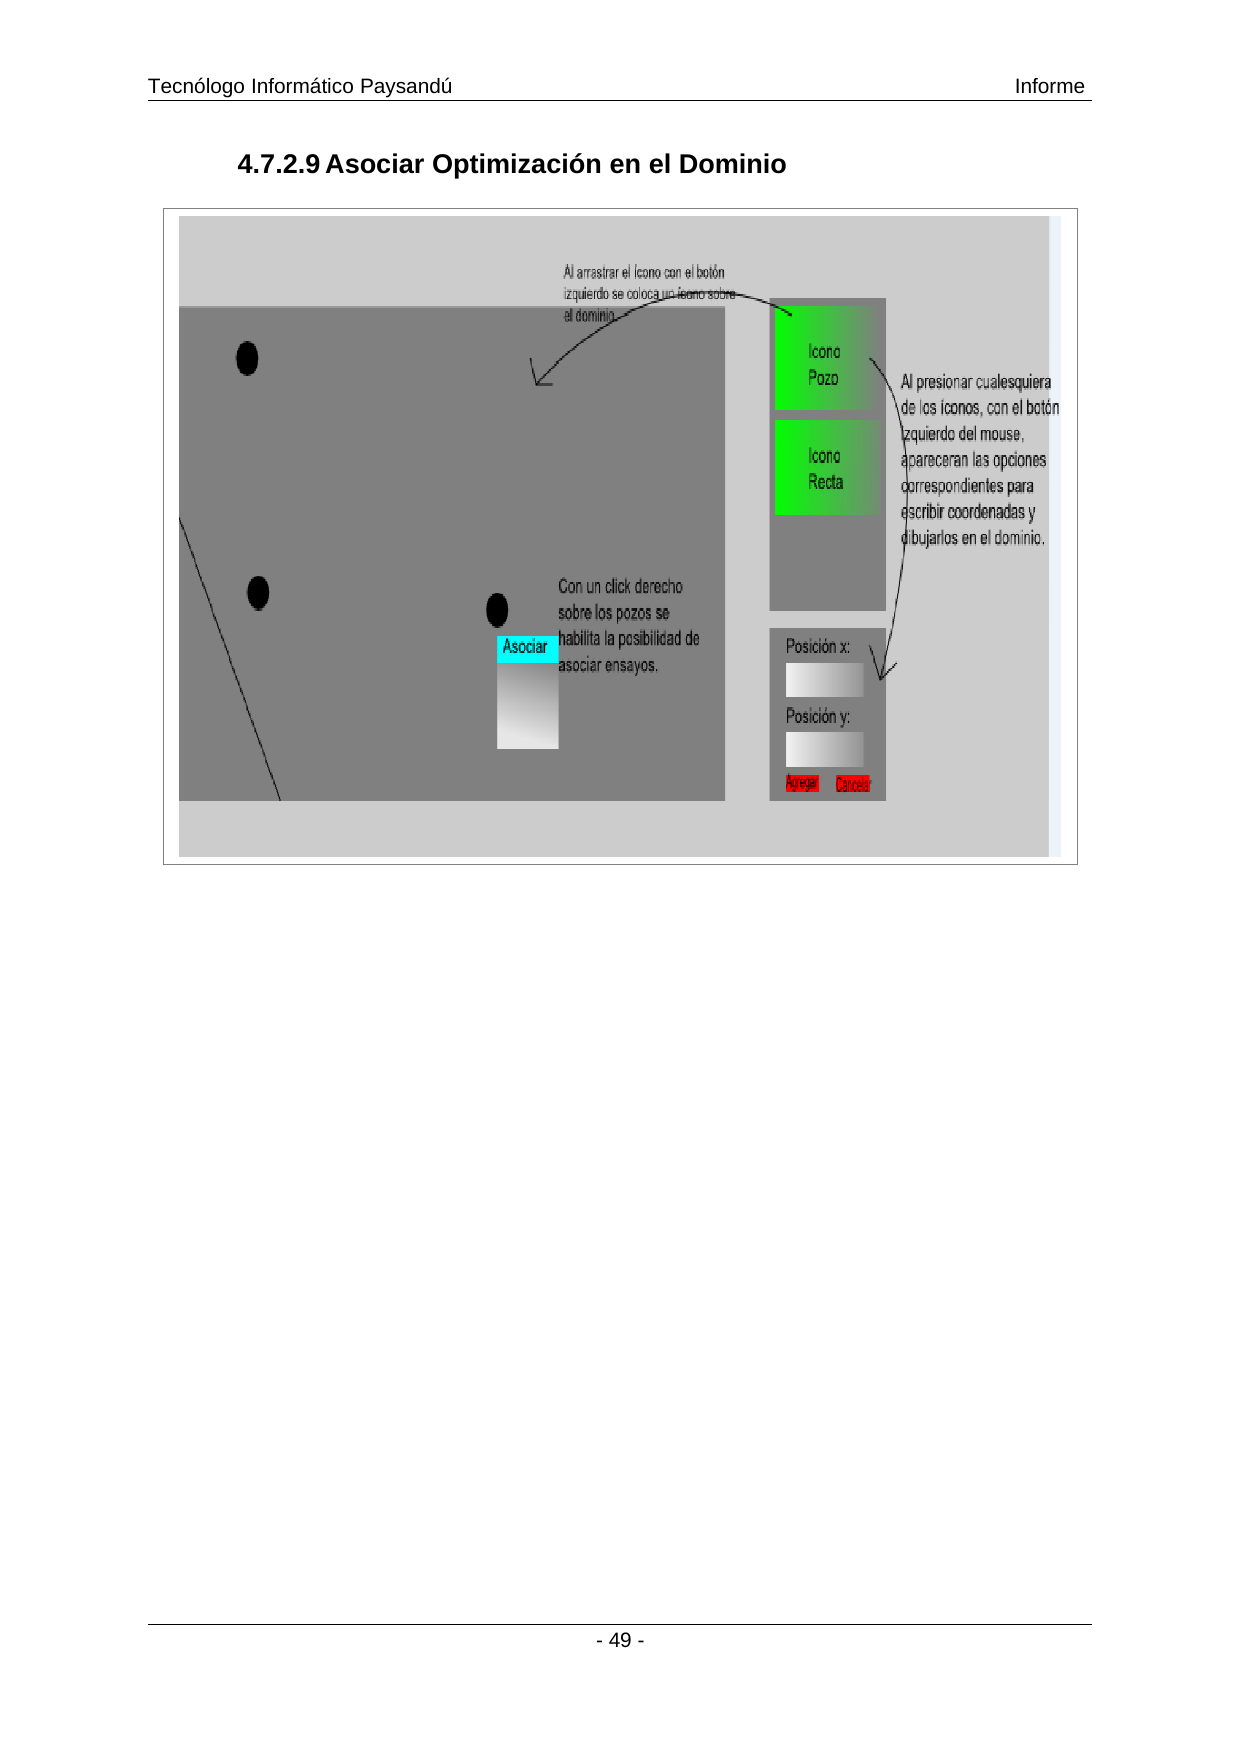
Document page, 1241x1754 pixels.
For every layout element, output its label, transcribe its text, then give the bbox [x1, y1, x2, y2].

picture [179, 216, 1062, 857]
subtitle Asociar Optimización en el Dominio [237, 148, 1092, 179]
